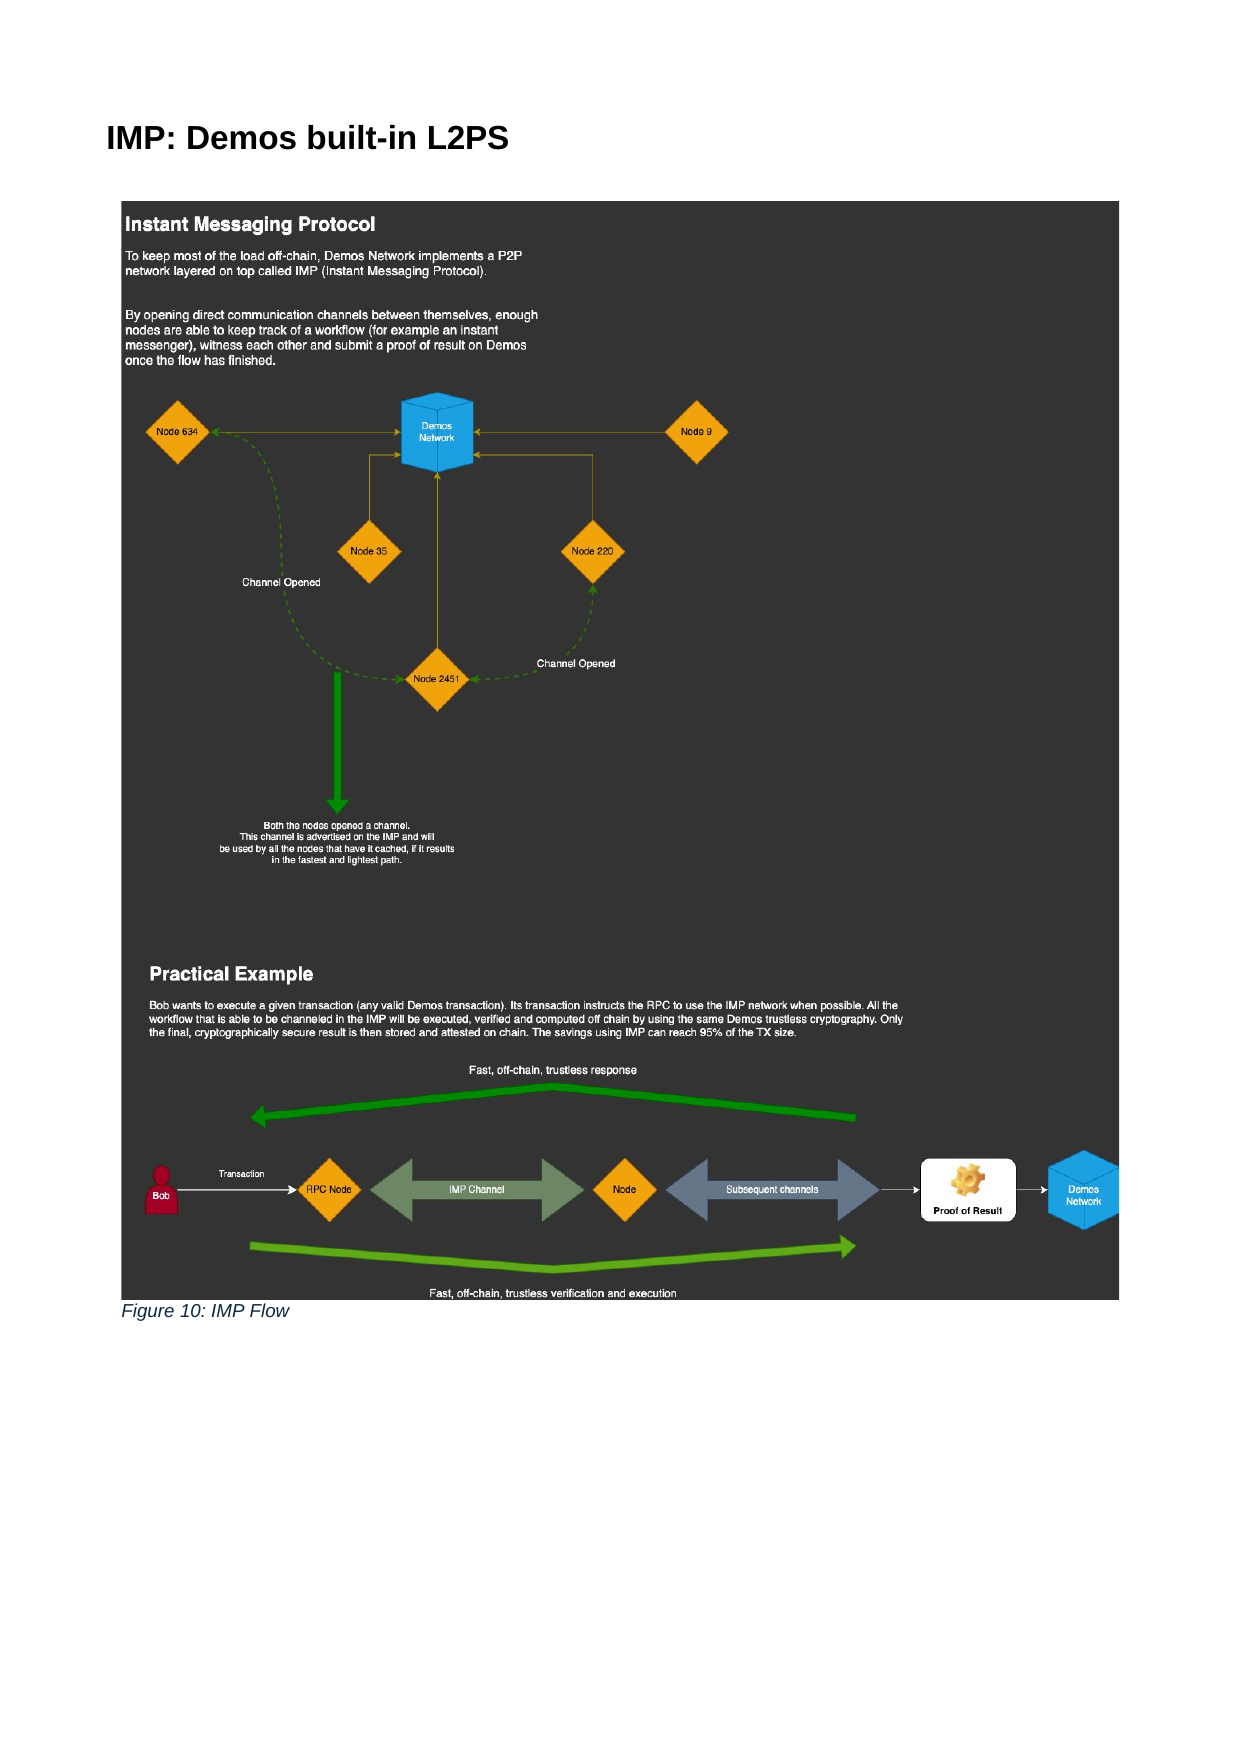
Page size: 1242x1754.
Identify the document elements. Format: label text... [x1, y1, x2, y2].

text Figure 10: IMP Flow [121, 1300, 1119, 1322]
picture [121, 201, 1120, 1300]
subtitle IMP: Demos built-in L2PS [106, 118, 1146, 157]
